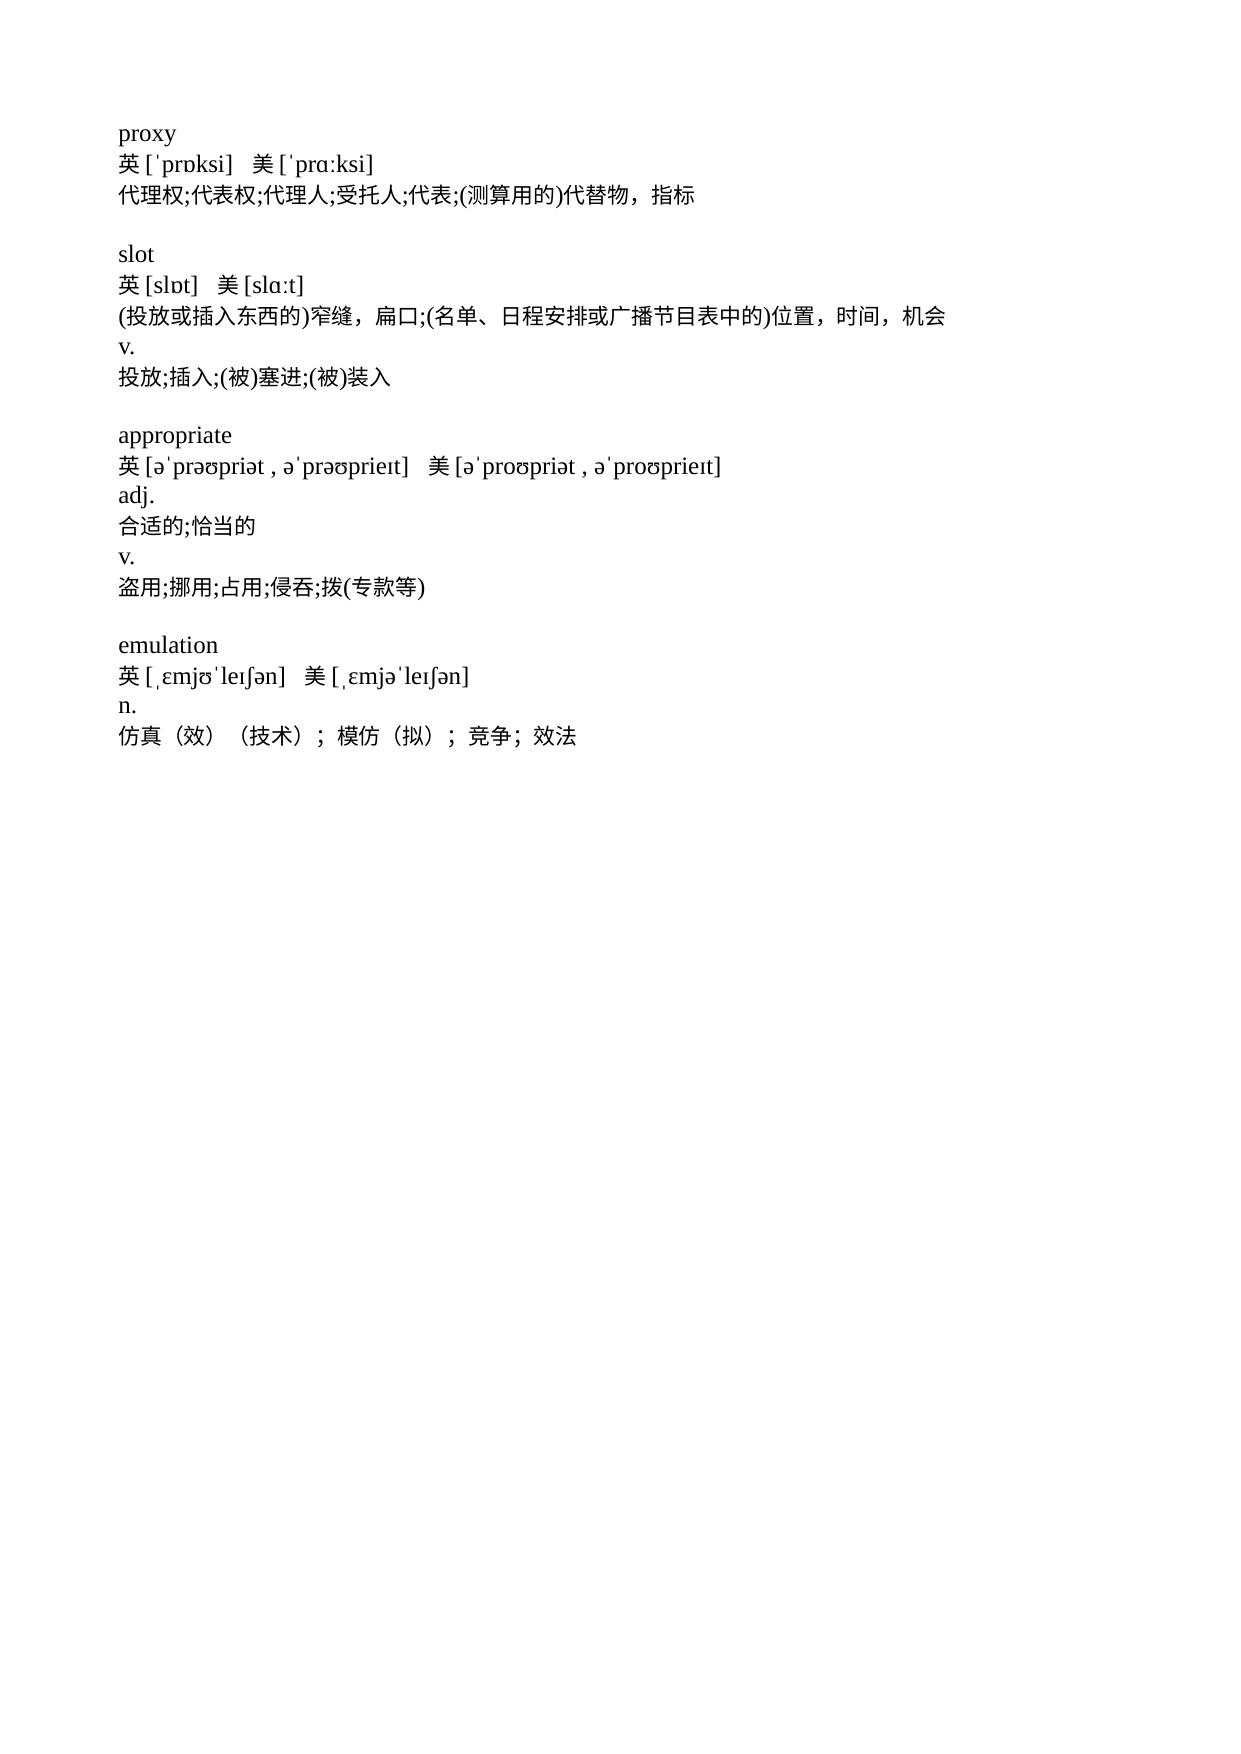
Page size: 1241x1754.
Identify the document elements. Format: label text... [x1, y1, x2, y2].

text n. [118, 691, 1122, 719]
text 英 [ˈprɒksi] 美 [ˈprɑːksi] [118, 147, 1122, 178]
text adj. [118, 481, 1122, 509]
text 合适的;恰当的 [118, 509, 1122, 541]
text 盗用;挪用;占用;侵吞;拨(专款等) [118, 570, 1122, 601]
text slot [118, 239, 1122, 268]
text 仿真（效）（技术）；模仿（拟）；竞争；效法 [118, 719, 1122, 751]
text 英 [slɒt] 美 [slɑːt] [118, 268, 1122, 299]
text (投放或插入东西的)窄缝，扁口;(名单、日程安排或广播节目表中的)位置，时间，机会 [118, 299, 1122, 331]
text v. [118, 541, 1122, 570]
text v. [118, 331, 1122, 360]
text 投放;插入;(被)塞进;(被)装入 [118, 360, 1122, 391]
text proxy [118, 118, 1122, 147]
text 英 [əˈprəʊpriət , əˈprəʊprieɪt] 美 [əˈproʊpriət , əˈproʊprieɪt] [118, 449, 1122, 481]
text emulation [118, 630, 1122, 659]
text appropriate [118, 420, 1122, 449]
text 英 [ˌɛmjʊˈleɪʃən] 美 [ˌɛmjəˈleɪʃən] [118, 659, 1122, 691]
text 代理权;代表权;代理人;受托人;代表;(测算用的)代替物，指标 [118, 178, 1122, 210]
